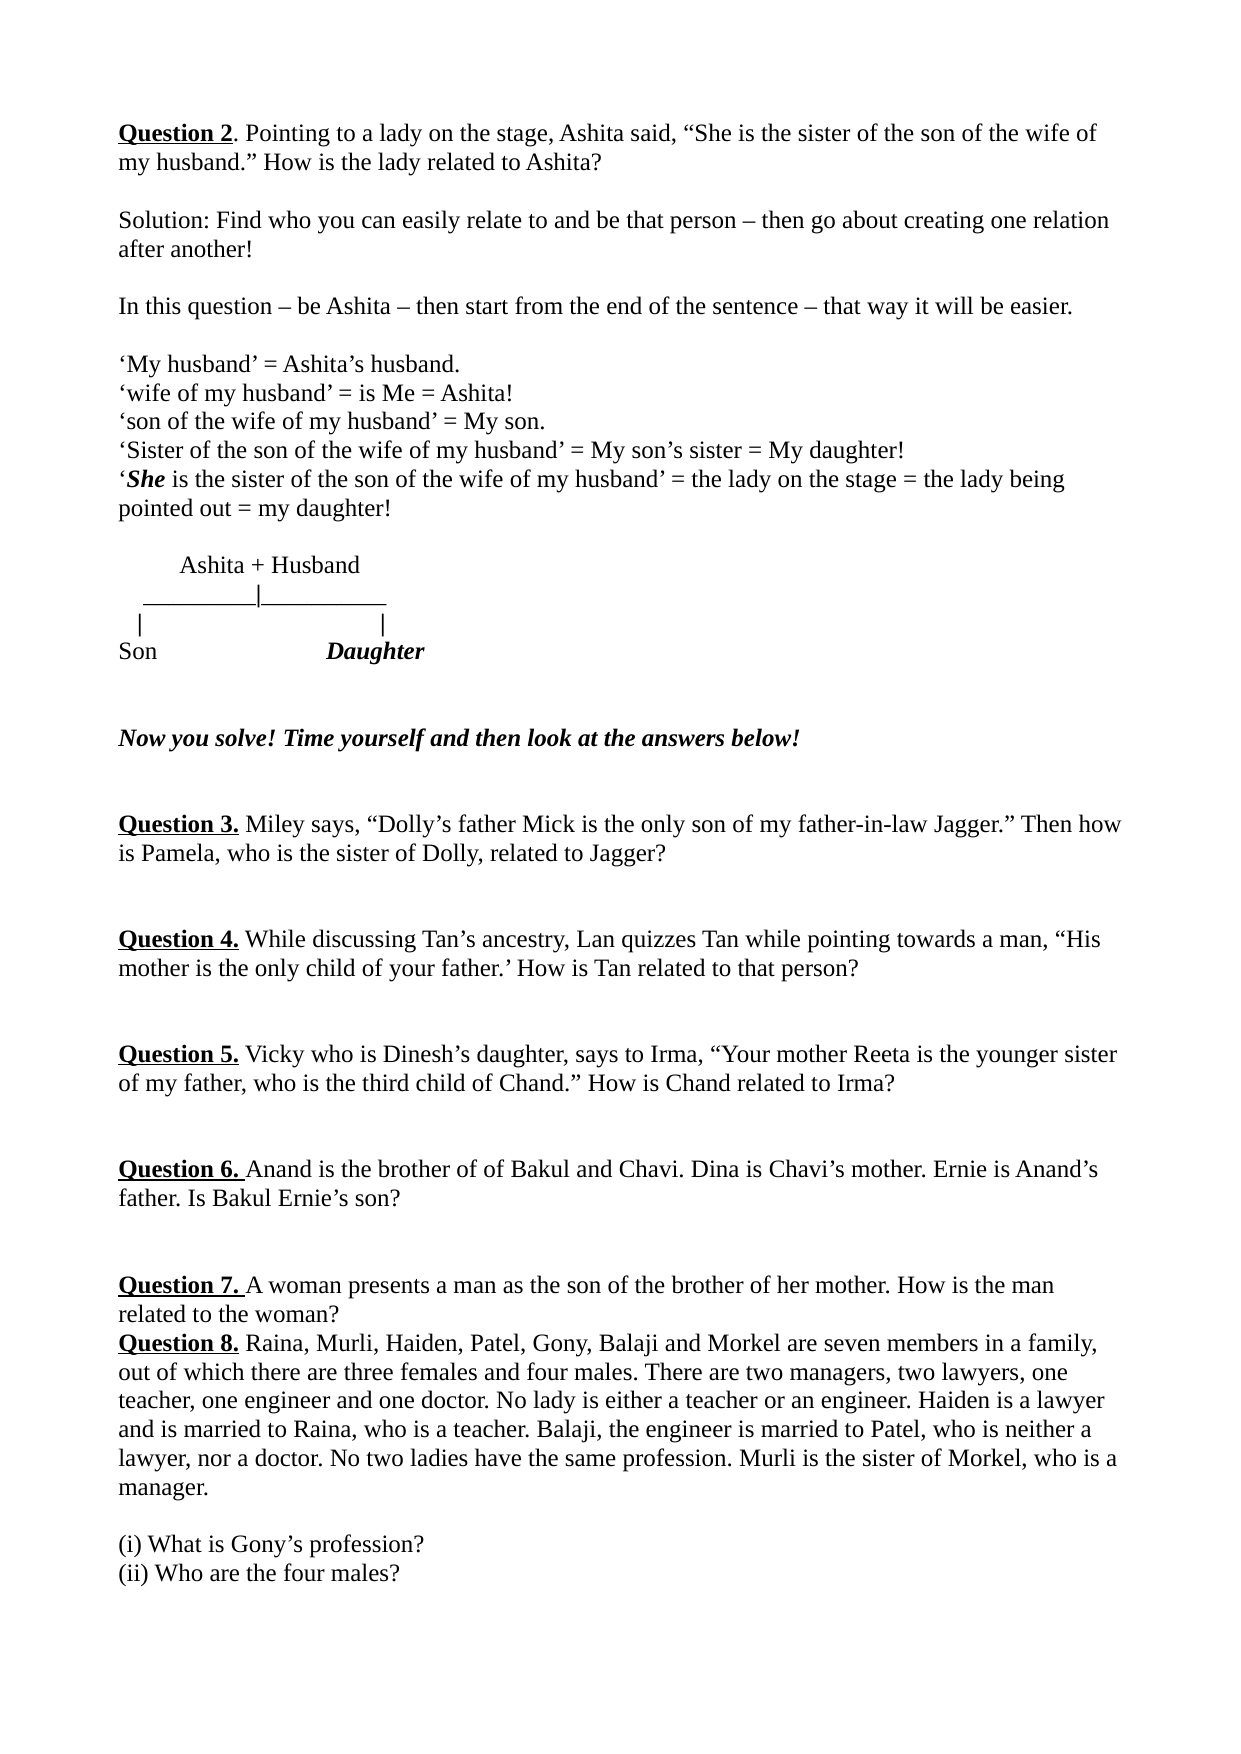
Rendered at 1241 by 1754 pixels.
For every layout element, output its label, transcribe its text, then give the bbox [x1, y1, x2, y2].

text Question 8. Raina, Murli, Haiden, Patel, Gony, Balaji and Morkel are seven members in a family, out of which there are three females and four males. There are two managers, two lawyers, one teacher, one engineer and one doctor. No lady is either a teacher or an engineer. Haiden is a lawyer and is married to Raina, who is a teacher. Balaji, the engineer is married to Patel, who is neither a lawyer, nor a doctor. No two ladies have the same profession. Murli is the sister of Morkel, who is a manager. (i) What is Gony’s profession? (ii) Who are the four males? [118, 1328, 1122, 1587]
text Question 3. Miley says, “Dolly’s father Mick is the only son of my father-in-law Jagger.” Then how is Pamela, who is the sister of Dolly, related to Jagger? Question 4. While discussing Tan’s ancestry, Lan quizzes Tan while pointing towards a man, “His mother is the only child of your father.’ How is Tan related to that person? Question 5. Vicky who is Dinesh’s daughter, says to Irma, “Your mother Reeta is the younger sister of my father, who is the third child of Chand.” How is Chand related to Irma? [118, 751, 1122, 1096]
text Question 2. Pointing to a lady on the stage, Ashita said, “She is the sister of the son of the wife of my husband.” How is the lady related to Ashita? [118, 118, 1122, 176]
text Question 7. A woman presents a man as the son of the brother of her mother. How is the man related to the woman? [118, 1270, 1122, 1328]
text Question 6. Anand is the brother of of Bakul and Chavi. Dina is Chavi’s mother. Ernie is Anand’s father. Is Bakul Ernie’s son? [118, 1126, 1122, 1241]
text Solution: Find who you can easily relate to and be that person – then go about creating one relation after another! In this question – be Ashita – then start from the end of the sentence – that way it will be easier. ‘My husband’ = Ashita’s husband. ‘wife of my husband’ = is Me = Ashita! ‘son of the wife of my husband’ = My son. ‘Sister of the son of the wife of my husband’ = My son’s sister = My daughter! ‘She is the sister of the son of the wife of my husband’ = the lady on the stage = the lady being pointed out = my daughter! Ashita + Husband _________|__________ | | Son Daughter Now you solve! Time yourself and then look at the answers below! [118, 205, 1122, 751]
